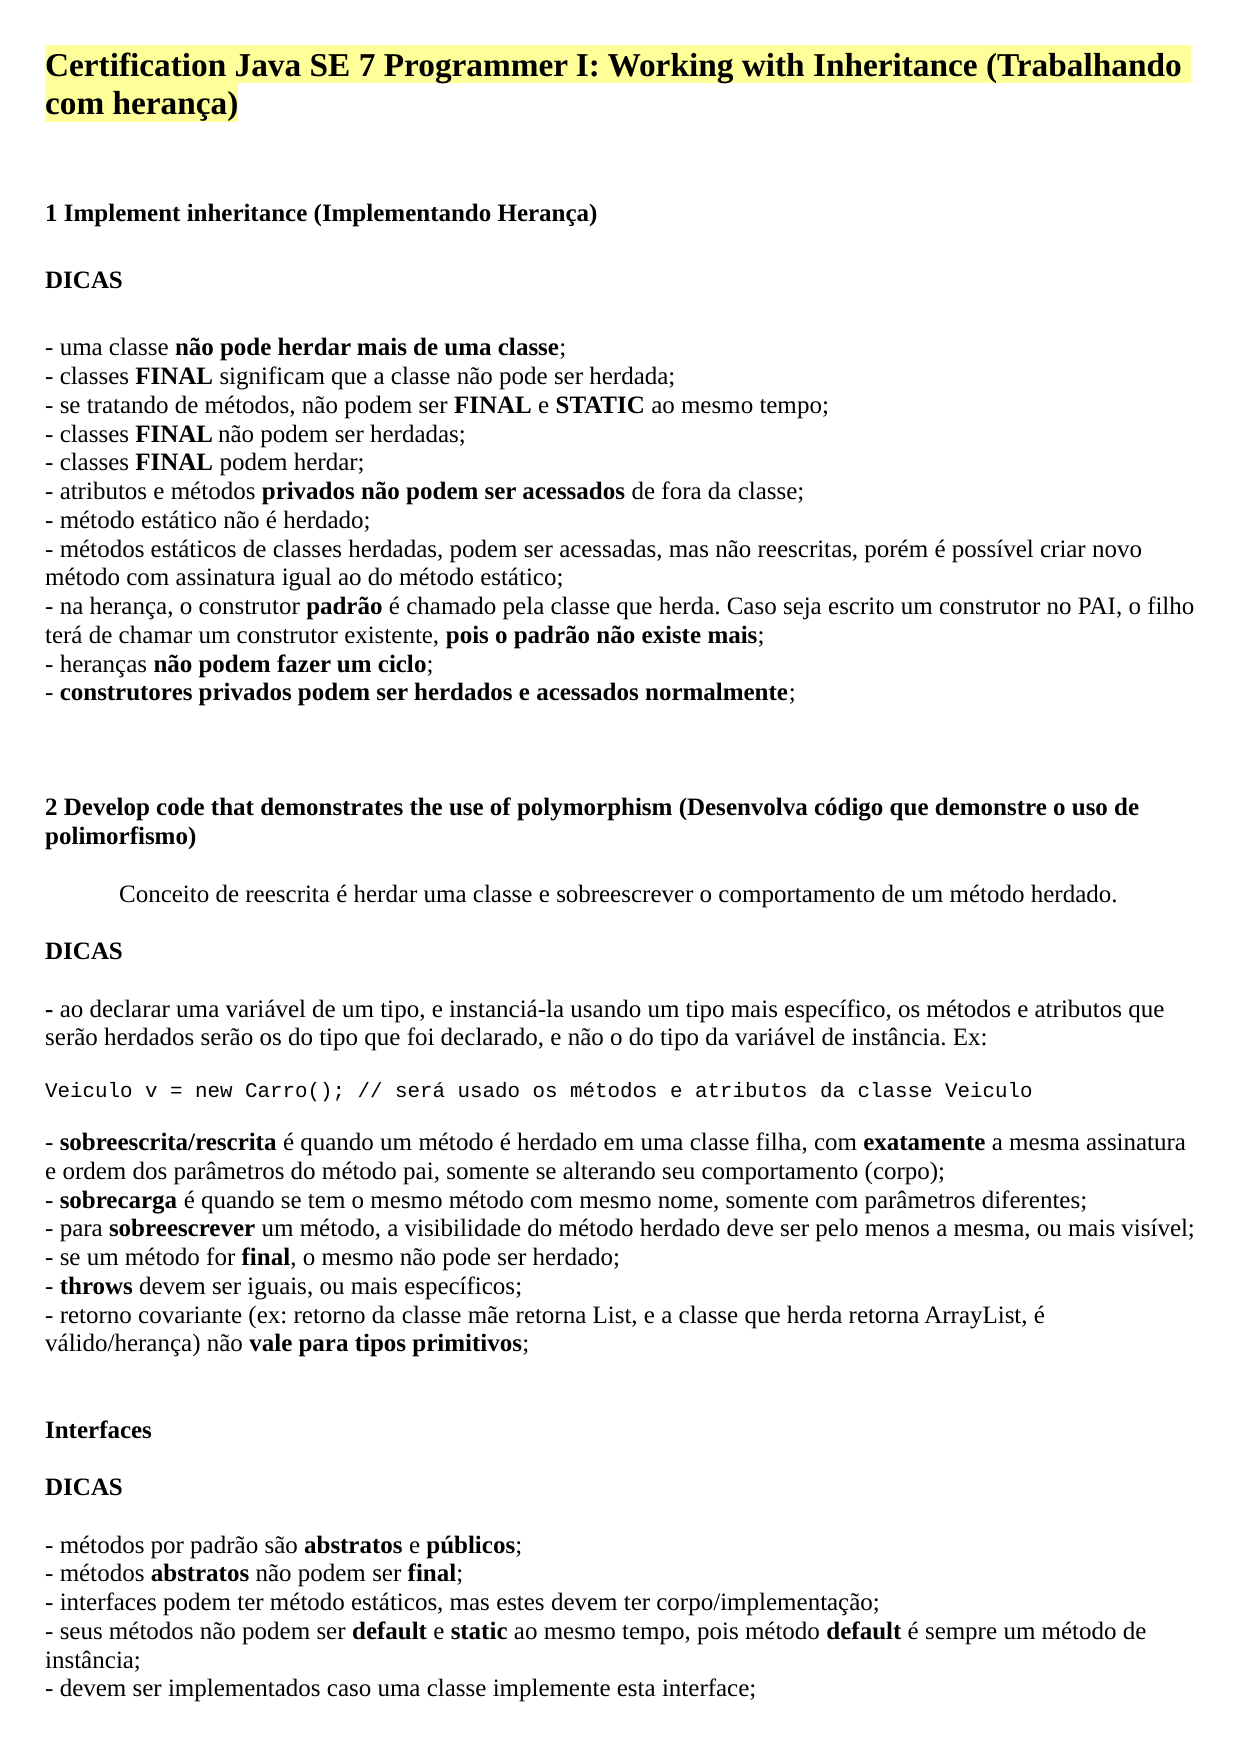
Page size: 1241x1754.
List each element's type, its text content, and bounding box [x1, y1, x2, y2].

text - throws devem ser iguais, ou mais específicos; [45, 1271, 1196, 1300]
text - método estático não é herdado; [45, 505, 1196, 534]
text - métodos estáticos de classes herdadas, podem ser acessadas, mas não reescritas, porém é possível criar novo método com assinatura igual ao do método estático; [45, 534, 1196, 591]
text 2 Develop code that demonstrates the use of polymorphism (Desenvolva código que demonstre o uso de polimorfismo) [45, 792, 1196, 850]
text Certification Java SE 7 Programmer I: Working with Inheritance (Trabalhando com herança) [45, 45, 1196, 122]
text - uma classe não pode herdar mais de uma classe; [45, 332, 1196, 361]
text - se tratando de métodos, não podem ser FINAL e STATIC ao mesmo tempo; [45, 390, 1196, 419]
text Interfaces [45, 1415, 1196, 1443]
text - ao declarar uma variável de um tipo, e instanciá-la usando um tipo mais específico, os métodos e atributos que serão herdados serão os do tipo que foi declarado, e não o do tipo da variável de instância. Ex: [45, 994, 1196, 1051]
text - retorno covariante (ex: retorno da classe mãe retorna List, e a classe que herda retorna ArrayList, é válido/herança) não vale para tipos primitivos; [45, 1300, 1196, 1357]
text - interfaces podem ter método estáticos, mas estes devem ter corpo/implementação; [45, 1587, 1196, 1616]
text - seus métodos não podem ser default e static ao mesmo tempo, pois método default é sempre um método de instância; [45, 1616, 1196, 1673]
text - na herança, o construtor padrão é chamado pela classe que herda. Caso seja escrito um construtor no PAI, o filho terá de chamar um construtor existente, pois o padrão não existe mais; [45, 591, 1196, 649]
text - classes FINAL significam que a classe não pode ser herdada; [45, 361, 1196, 390]
text DICAS [45, 1472, 1196, 1501]
text - devem ser implementados caso uma classe implemente esta interface; [45, 1673, 1196, 1702]
text - sobreescrita/rescrita é quando um método é herdado em uma classe filha, com exatamente a mesma assinatura e ordem dos parâmetros do método pai, somente se alterando seu comportamento (corpo); [45, 1127, 1196, 1185]
text - métodos por padrão são abstratos e públicos; [45, 1530, 1196, 1558]
text - métodos abstratos não podem ser final; [45, 1558, 1196, 1587]
text - classes FINAL não podem ser herdadas; [45, 419, 1196, 447]
text Veiculo v = new Carro(); // será usado os métodos e atributos da classe Veiculo [45, 1080, 1196, 1104]
text - classes FINAL podem herdar; [45, 447, 1196, 476]
text DICAS [45, 936, 1196, 965]
text - se um método for final, o mesmo não pode ser herdado; [45, 1242, 1196, 1271]
text - atributos e métodos privados não podem ser acessados de fora da classe; [45, 476, 1196, 505]
text - sobrecarga é quando se tem o mesmo método com mesmo nome, somente com parâmetros diferentes; [45, 1185, 1196, 1213]
text - heranças não podem fazer um ciclo; [45, 649, 1196, 677]
text 1 Implement inheritance (Implementando Herança) [45, 198, 1196, 227]
text DICAS [45, 265, 1196, 294]
text - para sobreescrever um método, a visibilidade do método herdado deve ser pelo menos a mesma, ou mais visível; [45, 1213, 1196, 1242]
text Conceito de reescrita é herdar uma classe e sobreescrever o comportamento de um método herdado. [45, 879, 1196, 907]
text - construtores privados podem ser herdados e acessados normalmente; [45, 677, 1196, 706]
